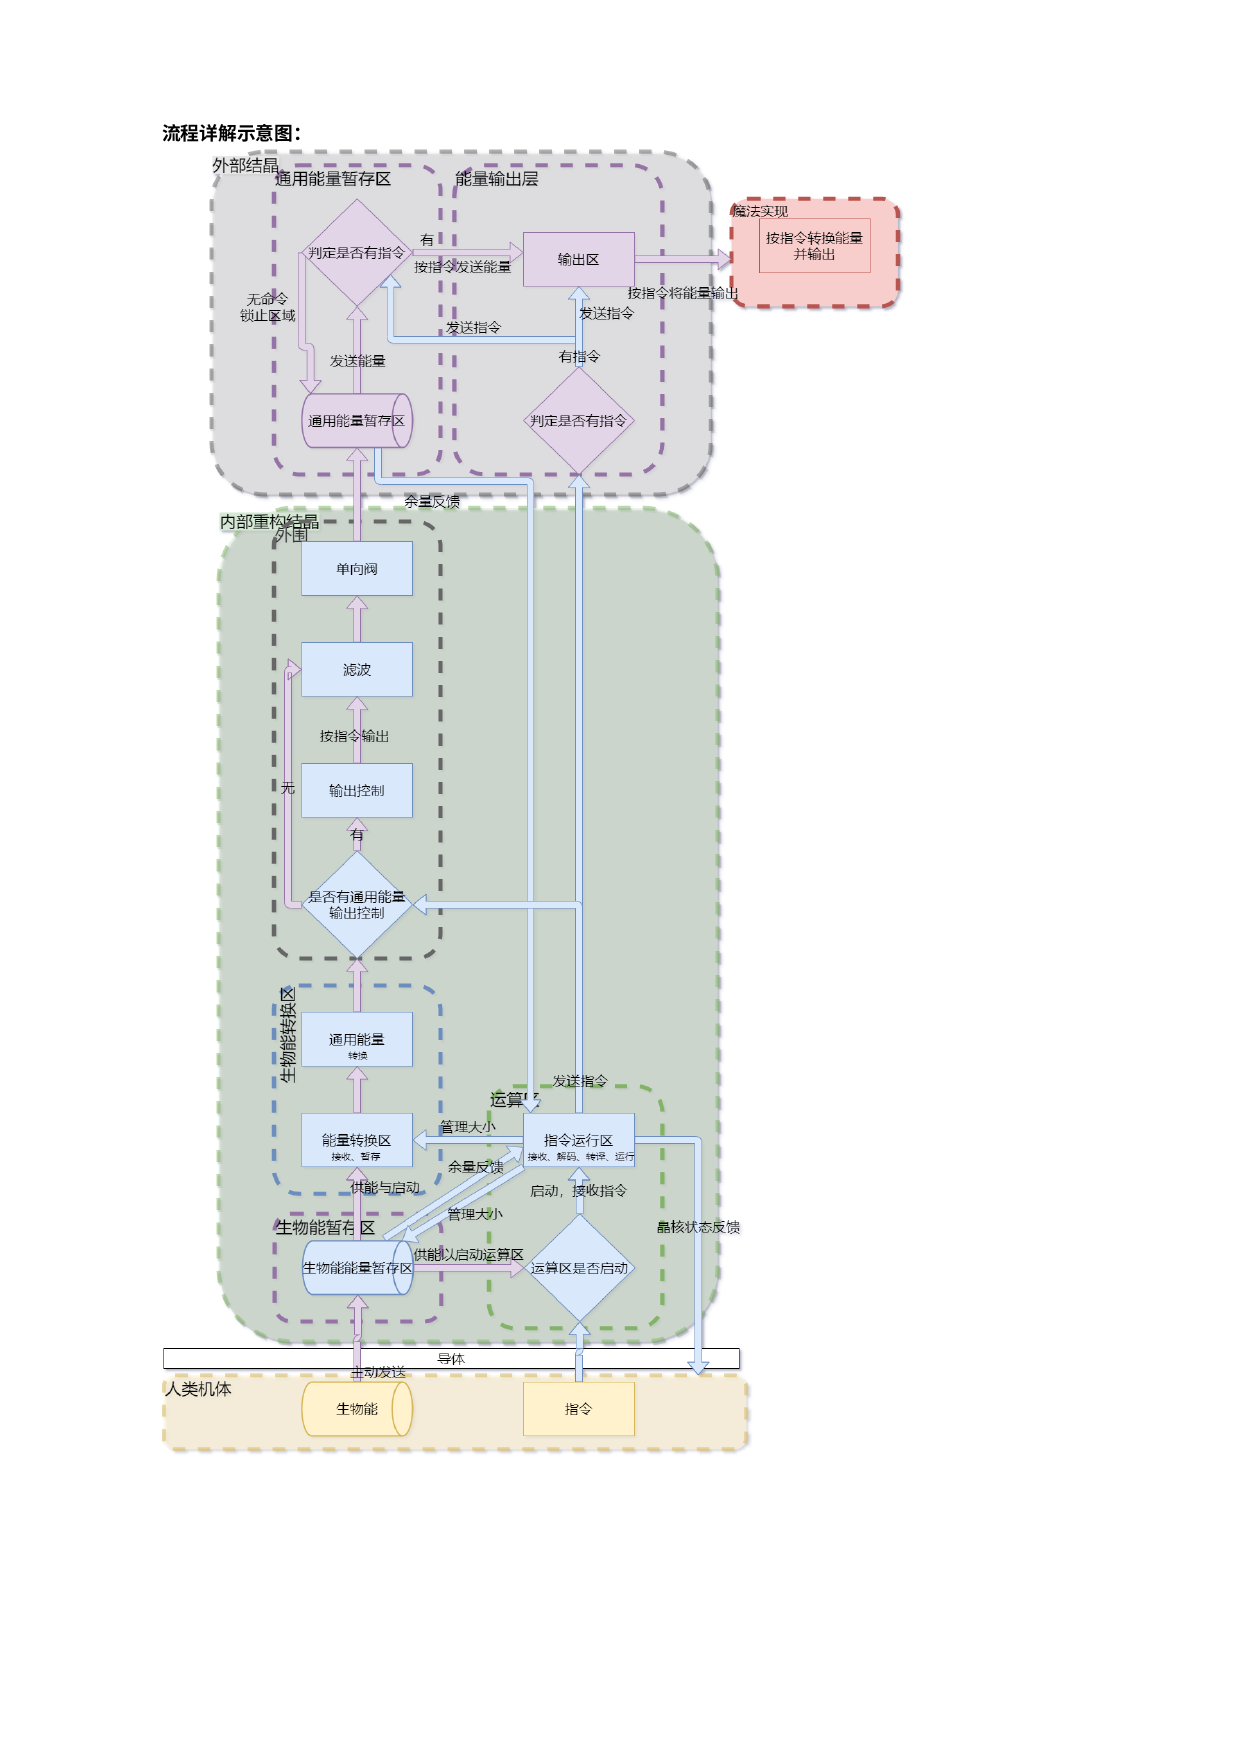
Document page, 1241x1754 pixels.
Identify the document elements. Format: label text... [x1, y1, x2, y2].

text 流程详解示意图： [118, 118, 1122, 145]
picture [161, 149, 907, 1458]
